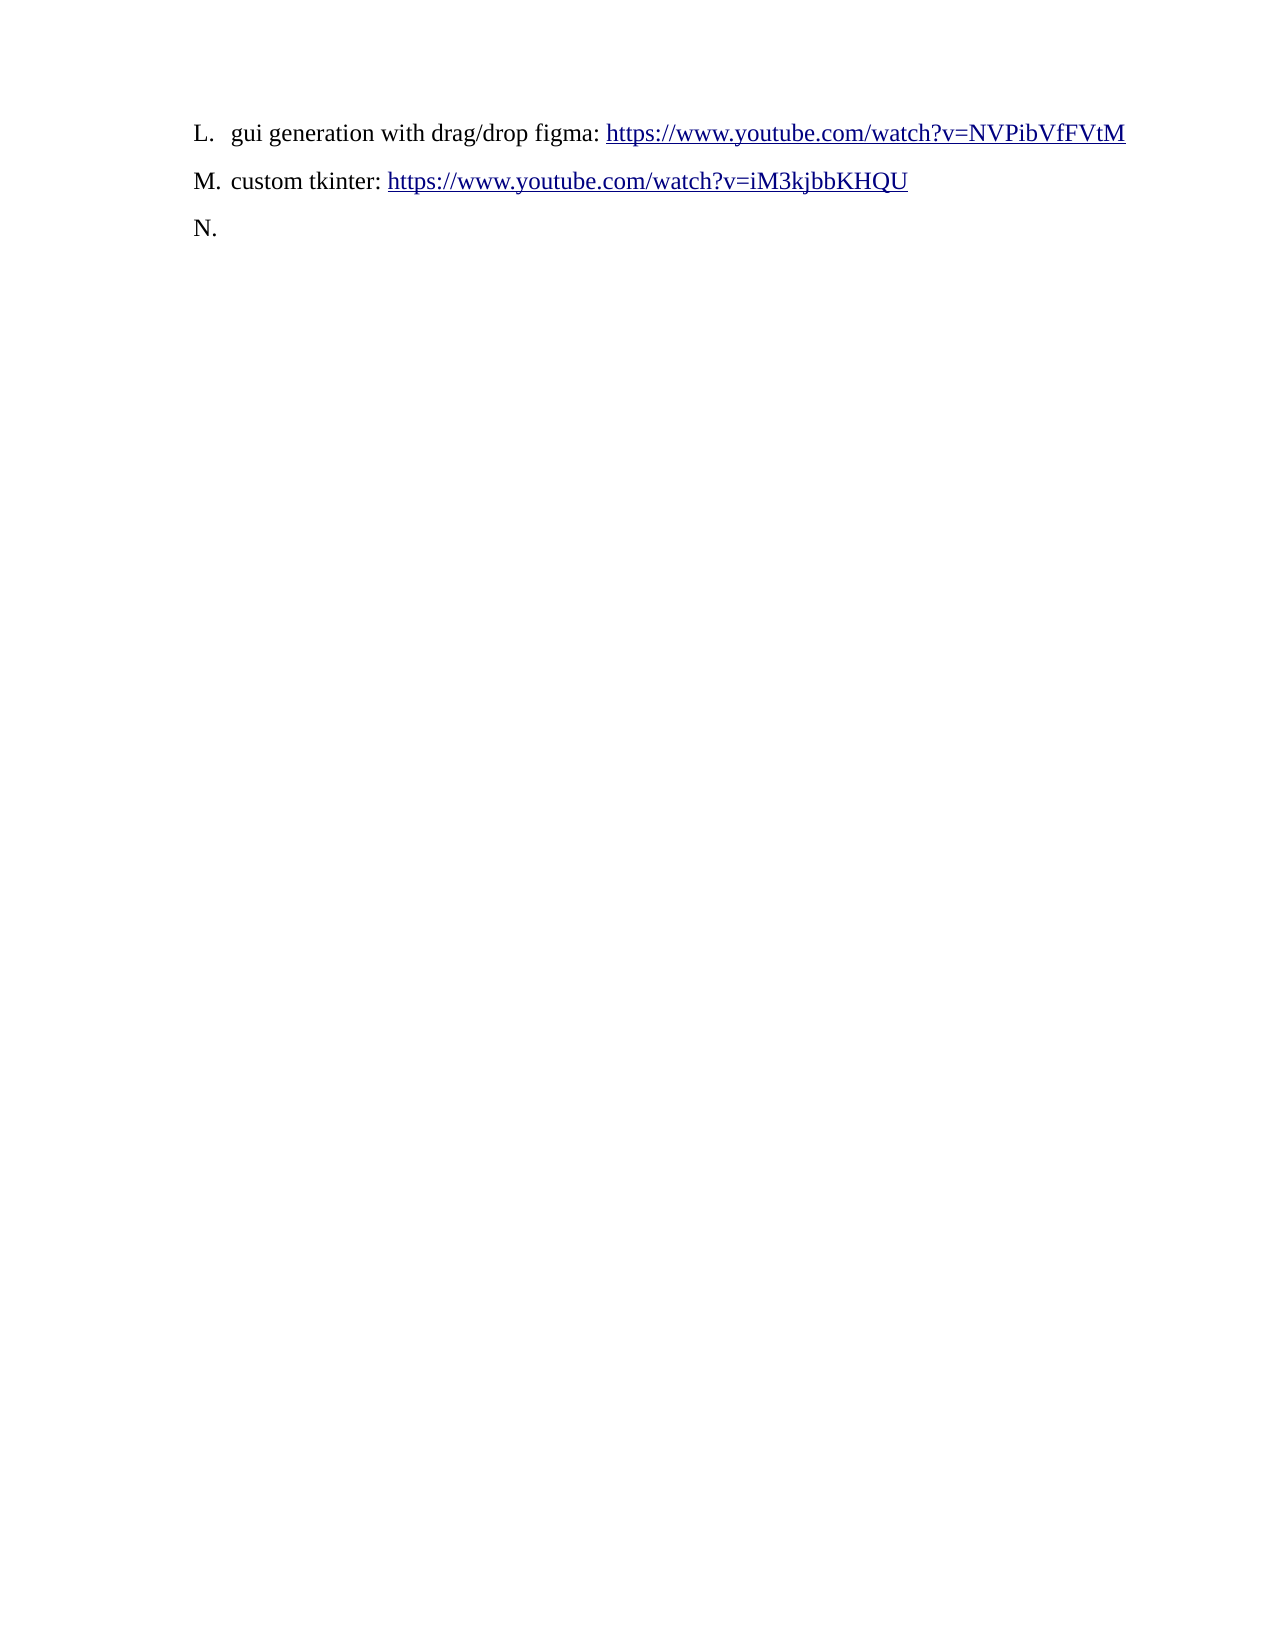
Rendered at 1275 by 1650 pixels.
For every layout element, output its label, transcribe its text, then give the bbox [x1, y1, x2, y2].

list gui generation with drag/drop figma: https://www.youtube.com/watch?v=NVPibVfFVtM [193, 118, 1157, 147]
list custom tkinter: https://www.youtube.com/watch?v=iM3kjbbKHQU [193, 166, 1157, 194]
